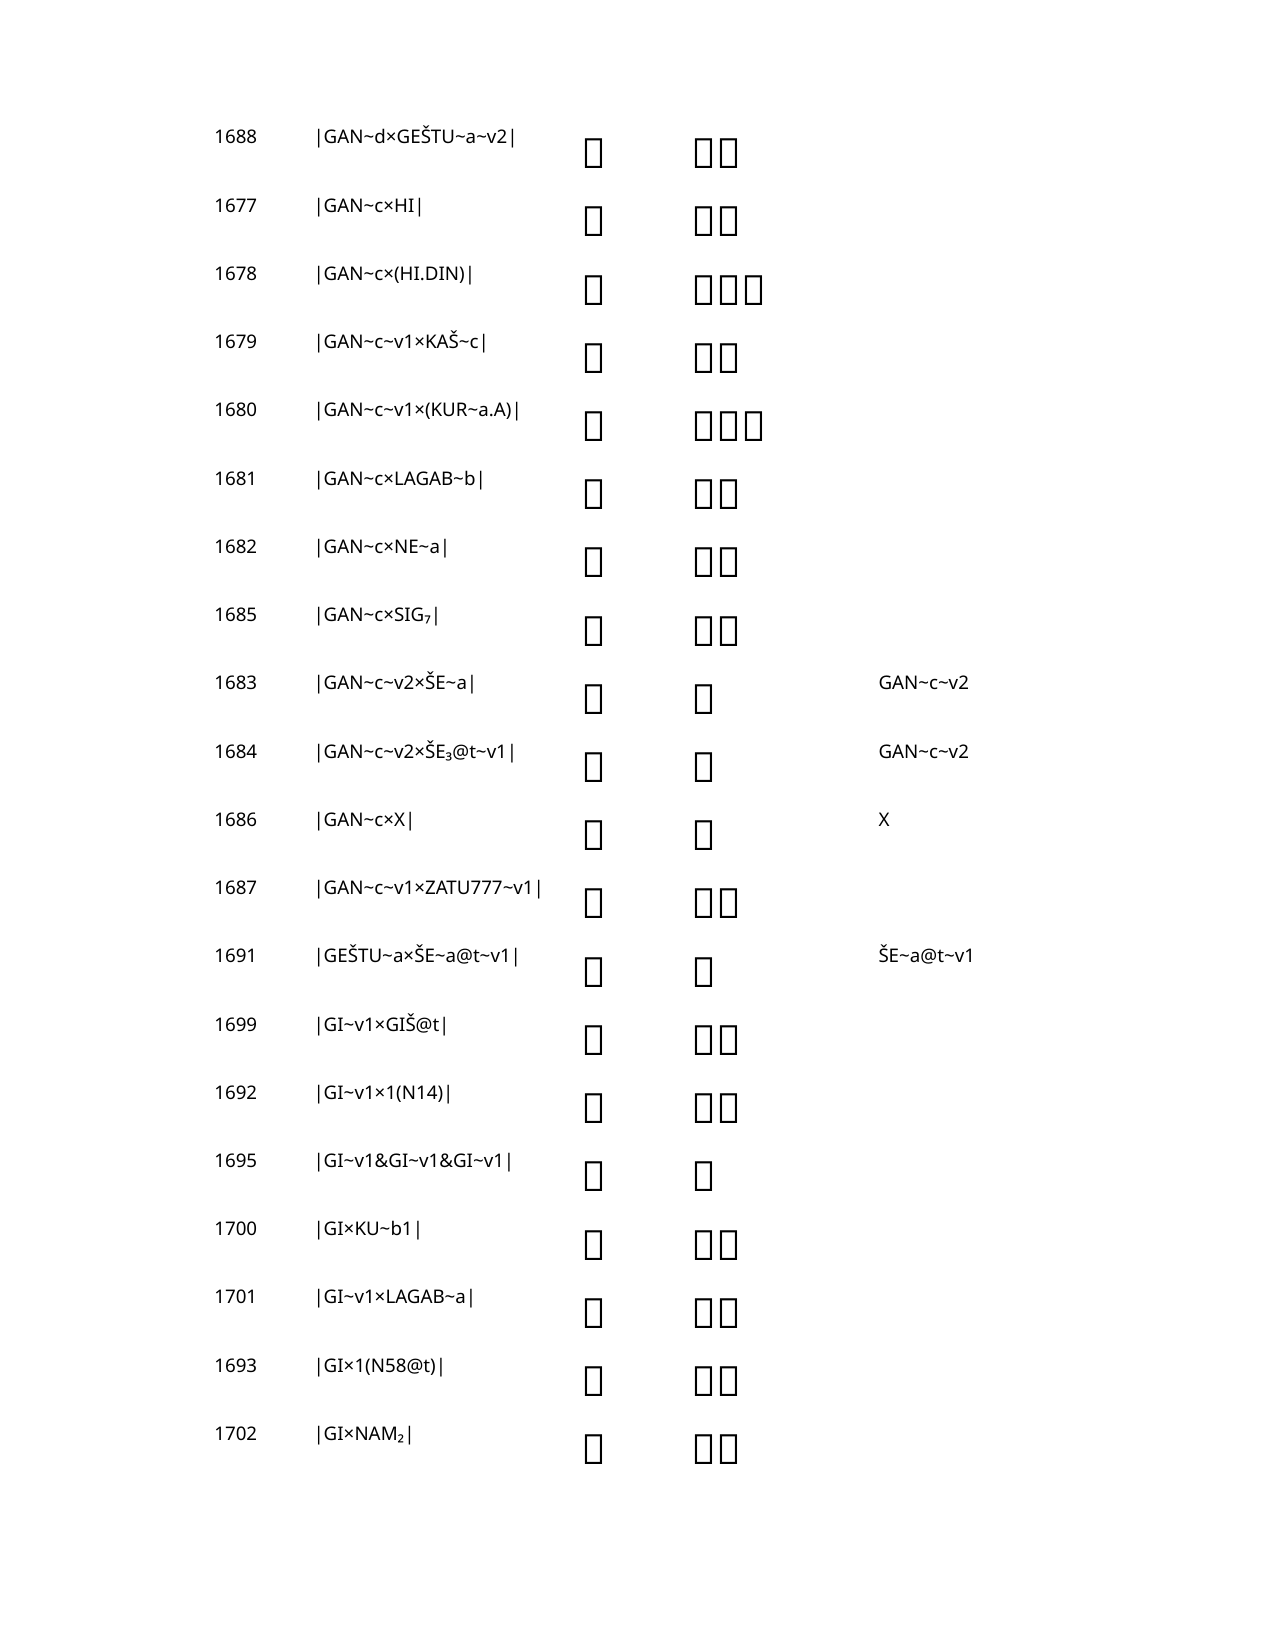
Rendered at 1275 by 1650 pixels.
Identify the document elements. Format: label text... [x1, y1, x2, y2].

table_cell 𒴟 [576, 869, 686, 937]
table_cell 1684 [209, 732, 308, 800]
table_cell 1691 [209, 937, 308, 1005]
table_cell 𒴫 [576, 1005, 686, 1073]
table_cell |GAN~c~v2×ŠE₃@t~v1| [308, 732, 576, 800]
table_cell [873, 118, 1067, 186]
table_cell [873, 391, 1067, 459]
table_cell |GI~v1×1(N14)| [308, 1073, 576, 1142]
table_cell 𒟴𒣍𒛧 [686, 391, 872, 459]
table_cell 𒴖 [576, 255, 686, 323]
table_cell 𒴮 [576, 1415, 686, 1483]
table_cell |GI~v1×GIŠ@t| [308, 1005, 576, 1073]
table_cell [873, 528, 1067, 596]
table_cell 1681 [209, 459, 308, 527]
table_cell 𒠉𒣟 [686, 1278, 872, 1346]
table_cell |GI×NAM₂| [308, 1415, 576, 1483]
table_cell 𒴛 [576, 664, 686, 732]
table_cell |GAN~c~v1×(KUR~a.A)| [308, 391, 576, 459]
table_cell 𒴬 [576, 1210, 686, 1278]
table_cell 1686 [209, 800, 308, 869]
table_cell |GAN~c×NE~a| [308, 528, 576, 596]
table_cell 1682 [209, 528, 308, 596]
table_cell 1693 [209, 1346, 308, 1414]
table_cell |GAN~c×HI| [308, 186, 576, 254]
table_cell 𒠉 [686, 1142, 872, 1210]
table_cell |GAN~c~v1×KAŠ~c| [308, 323, 576, 391]
table_cell 𒴜 [576, 732, 686, 800]
table_cell 𒴙 [576, 459, 686, 527]
table_cell [873, 1005, 1067, 1073]
table_cell X [873, 800, 1067, 869]
table_cell 𒴧 [576, 1142, 686, 1210]
table_cell ŠE~a@t~v1 [873, 937, 1067, 1005]
table_cell |GAN~c×(HI.DIN)| [308, 255, 576, 323]
table_cell 𒠈𒥍 [686, 1415, 872, 1483]
table_cell 𒴥 [576, 1346, 686, 1414]
table_cell GAN~c~v2 [873, 664, 1067, 732]
table_cell [873, 255, 1067, 323]
table_cell 𒠉𒖑 [686, 1073, 872, 1142]
table_cell 𒴠 [576, 118, 686, 186]
table_cell 𒴣 [576, 937, 686, 1005]
table_cell 1699 [209, 1005, 308, 1073]
table_cell [873, 1142, 1067, 1210]
table_cell |GI×1(N58@t)| [308, 1346, 576, 1414]
table_cell [873, 1346, 1067, 1414]
table_cell 1702 [209, 1415, 308, 1483]
table_cell 𒴤 [576, 1073, 686, 1142]
table_cell 𒠈𒗜 [686, 1346, 872, 1414]
table_cell 𒟳 [686, 800, 872, 869]
table_cell 𒟵𒠃 [686, 118, 872, 186]
table_cell 𒟳𒡕𒝾 [686, 255, 872, 323]
table_cell 1687 [209, 869, 308, 937]
table_cell 𒟳𒣠 [686, 459, 872, 527]
table_cell |GAN~c~v1×ZATU777~v1| [308, 869, 576, 937]
table_cell |GAN~c×X| [308, 800, 576, 869]
table_cell [873, 323, 1067, 391]
table_cell |GEŠTU~a×ŠE~a@t~v1| [308, 937, 576, 1005]
table_cell 1680 [209, 391, 308, 459]
table_cell 𒴚 [576, 528, 686, 596]
table_cell 1677 [209, 186, 308, 254]
table_cell 𒟳𒡕 [686, 186, 872, 254]
table_cell 𒴘 [576, 391, 686, 459]
table_cell 𒟴𒯒 [686, 869, 872, 937]
table_cell [873, 1210, 1067, 1278]
table_cell 𒴝 [576, 596, 686, 664]
table_cell 1685 [209, 596, 308, 664]
table_cell GAN~c~v2 [873, 732, 1067, 800]
table_cell [873, 1415, 1067, 1483]
table_cell 1692 [209, 1073, 308, 1142]
table_cell |GI~v1&GI~v1&GI~v1| [308, 1142, 576, 1210]
table_cell |GI×KU~b1| [308, 1210, 576, 1278]
table_cell [873, 869, 1067, 937]
table_cell 𒟳𒥘 [686, 528, 872, 596]
table_cell 1688 [209, 118, 308, 186]
table_cell 𒴭 [576, 1278, 686, 1346]
table_cell [873, 596, 1067, 664]
table_cell [873, 1278, 1067, 1346]
table_cell 𒴞 [576, 800, 686, 869]
table_cell 1678 [209, 255, 308, 323]
table_cell 𒠉𒠦 [686, 1005, 872, 1073]
table_cell 1679 [209, 323, 308, 391]
table_cell 1700 [209, 1210, 308, 1278]
table_cell |GAN~c×SIG₇| [308, 596, 576, 664]
table_cell 𒴗 [576, 323, 686, 391]
table_cell |GI~v1×LAGAB~a| [308, 1278, 576, 1346]
table_cell [873, 459, 1067, 527]
table_cell 1683 [209, 664, 308, 732]
table_cell 𒧝 [686, 732, 872, 800]
table_cell 𒴕 [576, 186, 686, 254]
table_cell 1695 [209, 1142, 308, 1210]
table_cell |GAN~c×LAGAB~b| [308, 459, 576, 527]
table_cell 𒟴𒢚 [686, 323, 872, 391]
table_cell [873, 1073, 1067, 1142]
table_cell |GAN~d×GEŠTU~a~v2| [308, 118, 576, 186]
table_cell |GAN~c~v2×ŠE~a| [308, 664, 576, 732]
table_cell 𒧖 [686, 664, 872, 732]
table_cell 𒠈𒣄 [686, 1210, 872, 1278]
table_cell 𒟳𒨮 [686, 596, 872, 664]
table_cell 𒠁 [686, 937, 872, 1005]
table_cell 1701 [209, 1278, 308, 1346]
table_cell [873, 186, 1067, 254]
